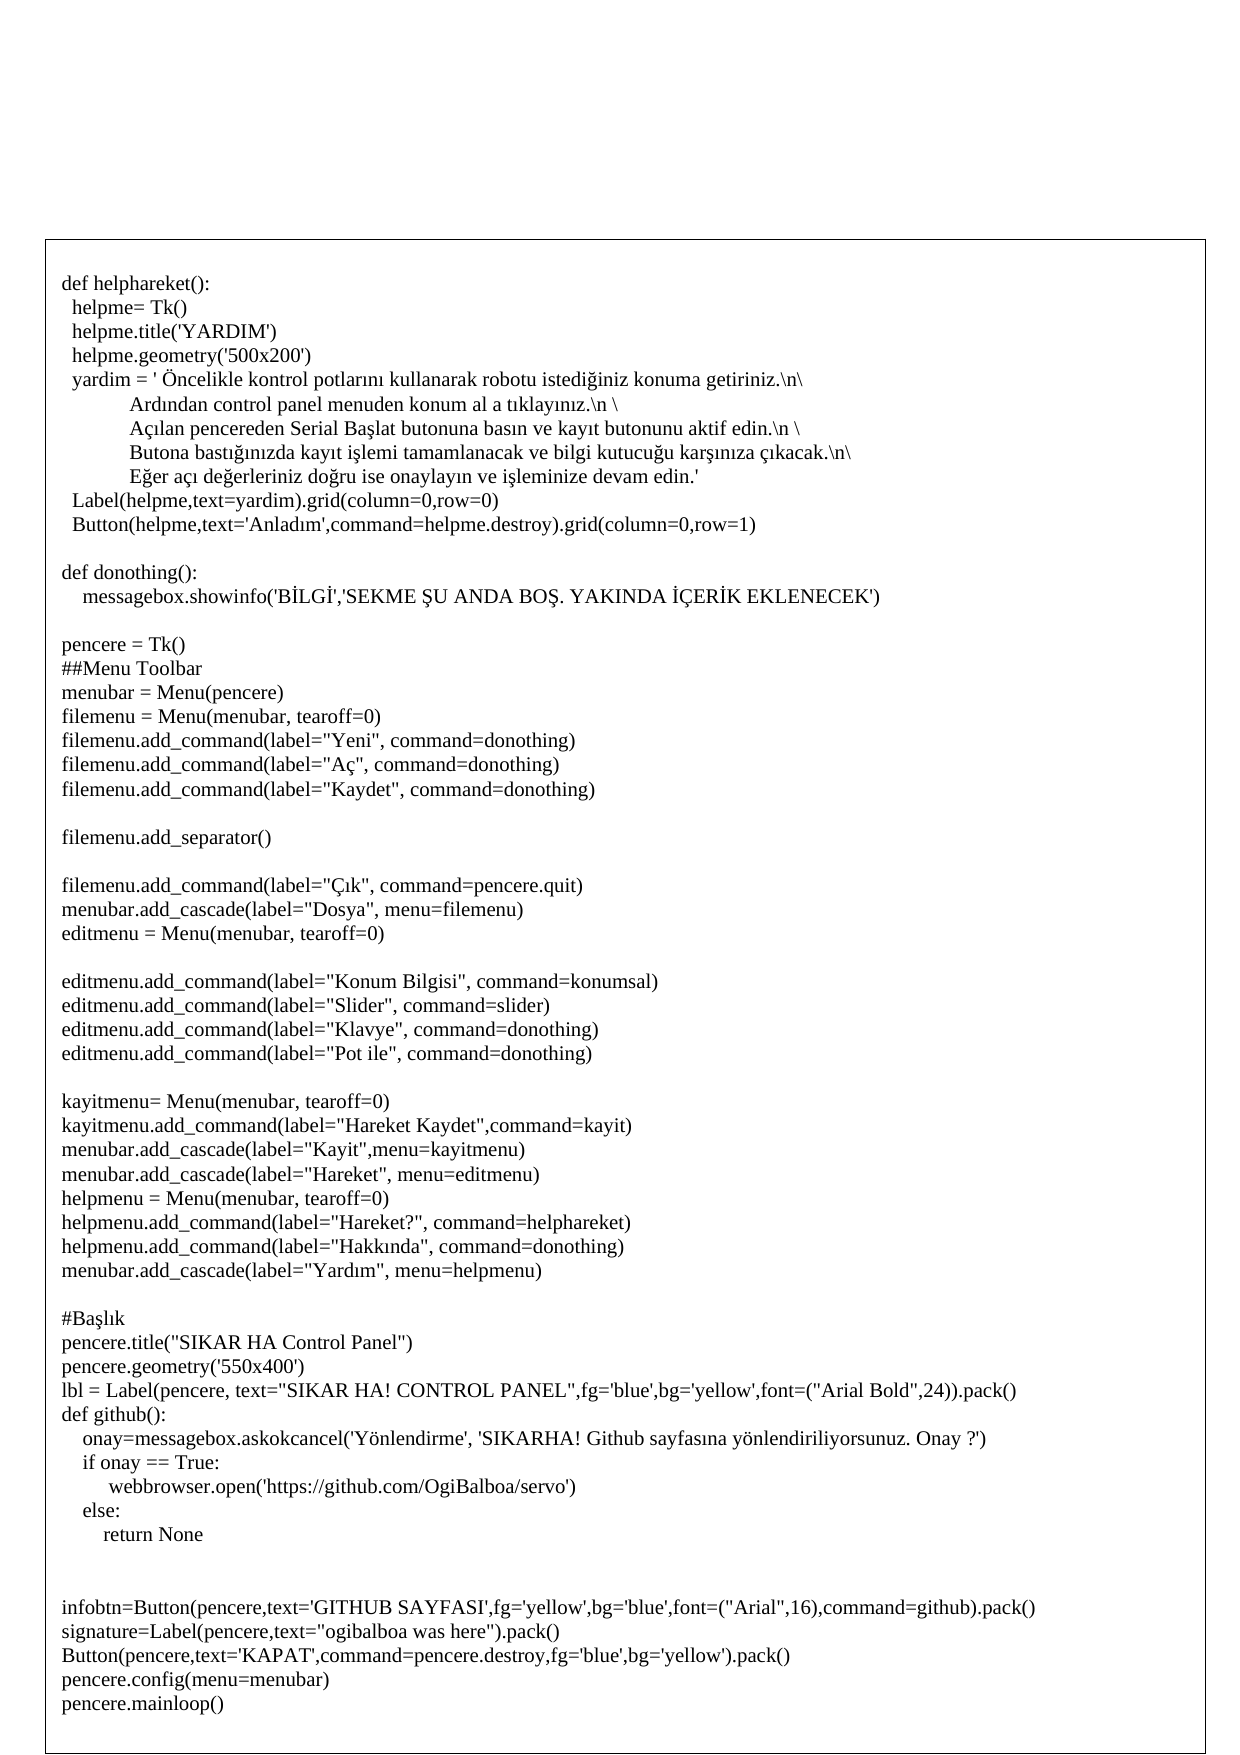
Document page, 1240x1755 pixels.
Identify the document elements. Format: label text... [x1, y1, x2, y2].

text filemenu.add_command(label="Aç", command=donothing) [61, 752, 1190, 776]
text signature=Label(pencere,text="ogibalboa was here").pack() [61, 1619, 1190, 1643]
text Button(pencere,text='KAPAT',command=pencere.destroy,fg='blue',bg='yellow').pack() [61, 1643, 1190, 1667]
text menubar.add_cascade(label="Dosya", menu=filemenu) [61, 897, 1190, 921]
text Label(helpme,text=yardim).grid(column=0,row=0) [61, 488, 1190, 512]
text editmenu.add_command(label="Slider", command=slider) [61, 993, 1190, 1017]
text helpmenu = Menu(menubar, tearoff=0) [61, 1186, 1190, 1209]
text helpme.title('YARDIM') [61, 319, 1190, 343]
text webbrowser.open('https://github.com/OgiBalboa/servo') [61, 1474, 1190, 1498]
text lbl = Label(pencere, text="SIKAR HA! CONTROL PANEL",fg='blue',bg='yellow',font=("Arial Bold",24)).pack() [61, 1378, 1190, 1402]
text def github(): [61, 1402, 1190, 1426]
text menubar.add_cascade(label="Hareket", menu=editmenu) [61, 1161, 1190, 1186]
text pencere.mainloop() [61, 1691, 1190, 1715]
text yardim = ' Öncelikle kontrol potlarını kullanarak robotu istediğiniz konuma getiriniz.\n\ [61, 367, 1190, 391]
text pencere.config(menu=menubar) [61, 1667, 1190, 1691]
text ##Menu Toolbar [61, 656, 1190, 680]
text helpme.geometry('500x200') [61, 343, 1190, 367]
text #Başlık [61, 1306, 1190, 1330]
text pencere.geometry('550x400') [61, 1354, 1190, 1378]
text messagebox.showinfo('BİLGİ','SEKME ŞU ANDA BOŞ. YAKINDA İÇERİK EKLENECEK') [61, 584, 1190, 608]
text editmenu.add_command(label="Klavye", command=donothing) [61, 1017, 1190, 1041]
text filemenu.add_command(label="Kaydet", command=donothing) [61, 776, 1190, 801]
text menubar.add_cascade(label="Kayit",menu=kayitmenu) [61, 1137, 1190, 1161]
text pencere.title("SIKAR HA Control Panel") [61, 1330, 1190, 1354]
text menubar.add_cascade(label="Yardım", menu=helpmenu) [61, 1258, 1190, 1282]
text Ardından control panel menuden konum al a tıklayınız.\n \ [61, 391, 1190, 416]
text editmenu = Menu(menubar, tearoff=0) [61, 921, 1190, 945]
text menubar = Menu(pencere) [61, 680, 1190, 704]
text def helphareket(): [61, 271, 1190, 295]
text Eğer açı değerleriniz doğru ise onaylayın ve işleminize devam edin.' [61, 464, 1190, 488]
text helpmenu.add_command(label="Hakkında", command=donothing) [61, 1234, 1190, 1258]
text editmenu.add_command(label="Konum Bilgisi", command=konumsal) [61, 969, 1190, 993]
text filemenu.add_separator() [61, 824, 1190, 849]
text kayitmenu= Menu(menubar, tearoff=0) [61, 1089, 1190, 1113]
text editmenu.add_command(label="Pot ile", command=donothing) [61, 1041, 1190, 1065]
text infobtn=Button(pencere,text='GITHUB SAYFASI',fg='yellow',bg='blue',font=("Arial",16),command=github).pack() [61, 1594, 1190, 1619]
text kayitmenu.add_command(label="Hareket Kaydet",command=kayit) [61, 1113, 1190, 1137]
text filemenu.add_command(label="Yeni", command=donothing) [61, 728, 1190, 752]
text helpmenu.add_command(label="Hareket?", command=helphareket) [61, 1209, 1190, 1234]
text Açılan pencereden Serial Başlat butonuna basın ve kayıt butonunu aktif edin.\n \ [61, 416, 1190, 439]
text else: [61, 1498, 1190, 1522]
text Button(helpme,text='Anladım',command=helpme.destroy).grid(column=0,row=1) [61, 512, 1190, 536]
text pencere = Tk() [61, 632, 1190, 656]
text return None [61, 1522, 1190, 1546]
text Butona bastığınızda kayıt işlemi tamamlanacak ve bilgi kutucuğu karşınıza çıkacak.\n\ [61, 439, 1190, 464]
text filemenu.add_command(label="Çık", command=pencere.quit) [61, 873, 1190, 897]
text helpme= Tk() [61, 295, 1190, 319]
text if onay == True: [61, 1450, 1190, 1474]
text filemenu = Menu(menubar, tearoff=0) [61, 704, 1190, 728]
text onay=messagebox.askokcancel('Yönlendirme', 'SIKARHA! Github sayfasına yönlendiriliyorsunuz. Onay ?') [61, 1426, 1190, 1450]
text def donothing(): [61, 560, 1190, 584]
